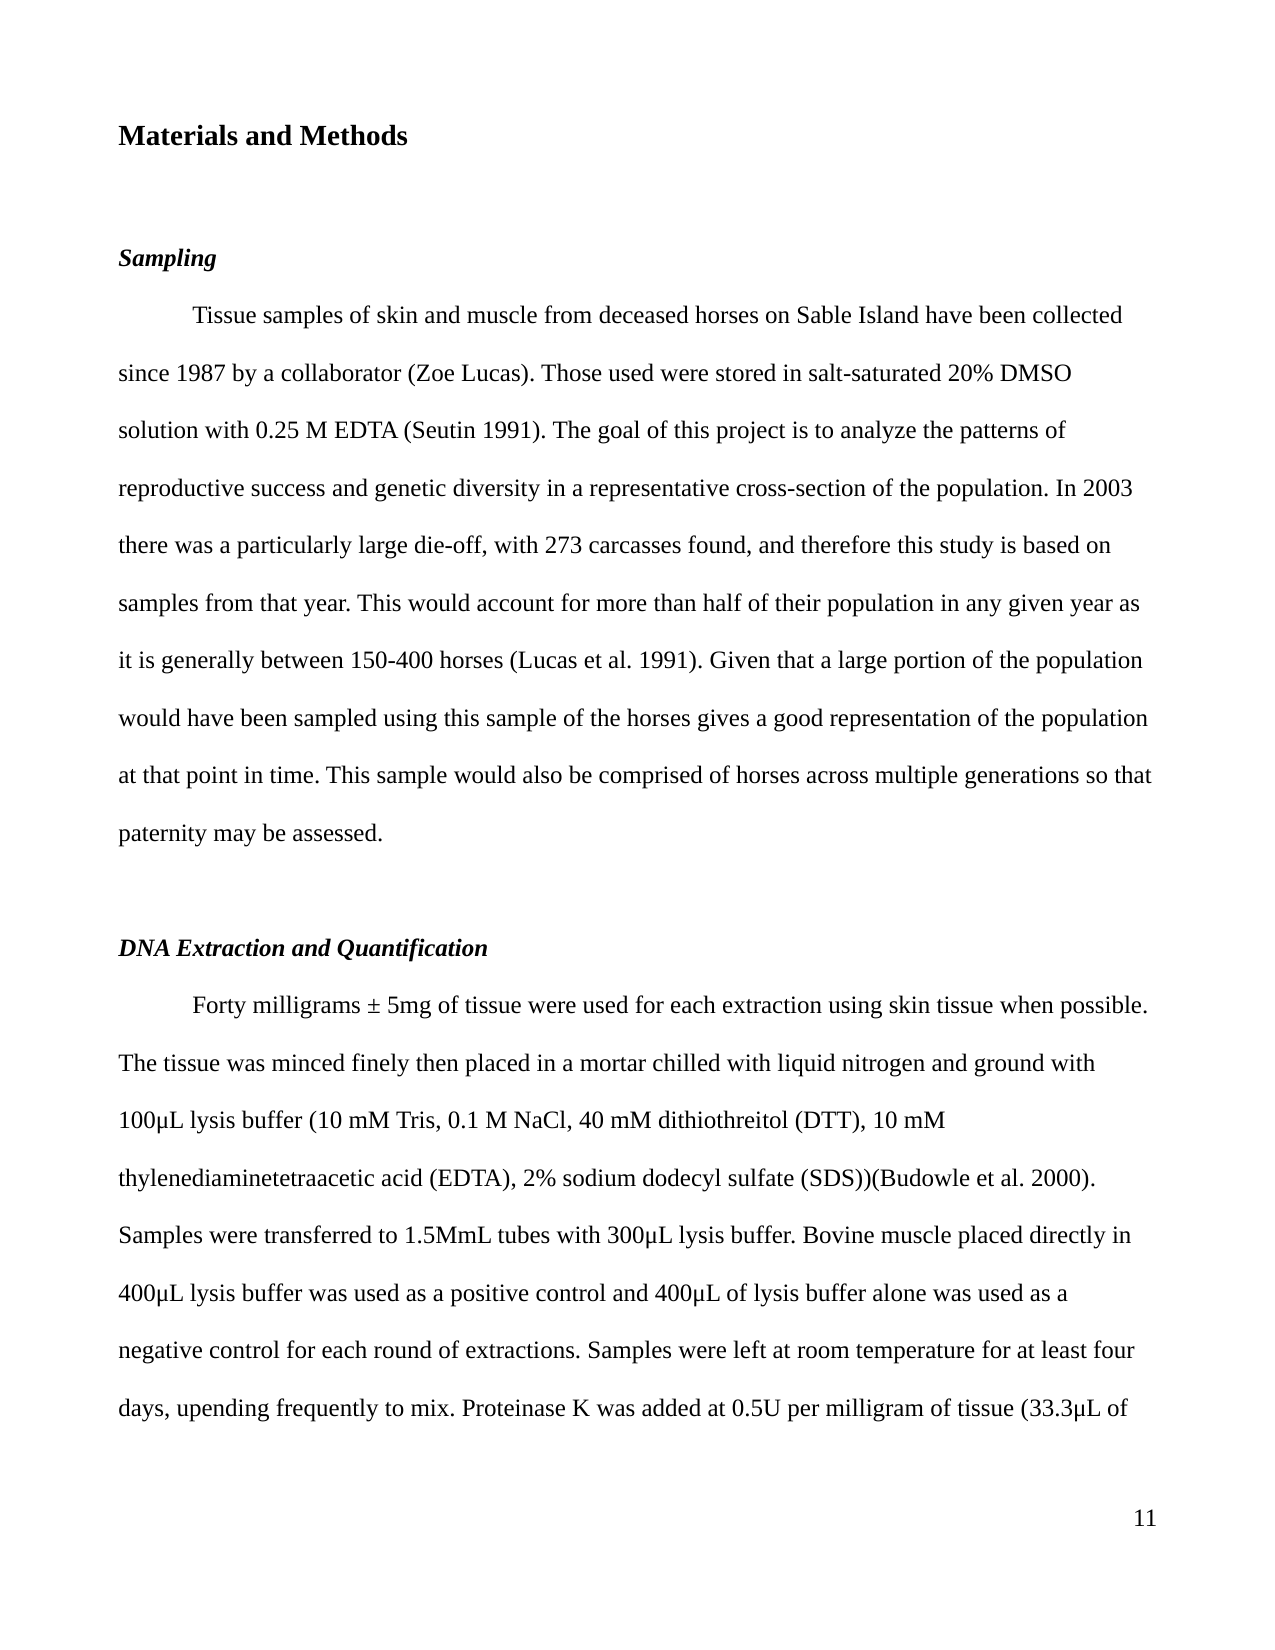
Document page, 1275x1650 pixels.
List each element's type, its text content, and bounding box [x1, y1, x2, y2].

text Forty milligrams ± 5mg of tissue were used for each extraction using skin tissue when possible. The tissue was minced finely then placed in a mortar chilled with liquid nitrogen and ground with 100μL lysis buffer (10 mM Tris, 0.1 M NaCl, 40 mM dithiothreitol (DTT), 10 mM thylenediaminetetraacetic acid (EDTA), 2% sodium dodecyl sulfate (SDS))(Budowle et al. 2000). Samples were transferred to 1.5MmL tubes with 300μL lysis buffer. Bovine muscle placed directly in 400μL lysis buffer was used as a positive control and 400μL of lysis buffer alone was used as a negative control for each round of extractions. Samples were left at room temperature for at least four days, upending frequently to mix. Proteinase K was added at 0.5U per milligram of tissue (33.3μL of [118, 990, 1157, 1421]
text Sampling [118, 243, 1157, 271]
text Materials and Methods [118, 118, 1157, 152]
text Tissue samples of skin and muscle from deceased horses on Sable Island have been collected since 1987 by a collaborator (Zoe Lucas). Those used were stored in salt-saturated 20% DMSO solution with 0.25 M EDTA (Seutin 1991). The goal of this project is to analyze the patterns of reproductive success and genetic diversity in a representative cross-section of the population. In 2003 there was a particularly large die-off, with 273 carcasses found, and therefore this study is based on samples from that year. This would account for more than half of their population in any given year as it is generally between 150-400 horses (Lucas et al. 1991). Given that a large portion of the population would have been sampled using this sample of the horses gives a good representation of the population at that point in time. This sample would also be comprised of horses across multiple generations so that paternity may be assessed. [118, 300, 1157, 846]
text DNA Extraction and Quantification [118, 933, 1157, 961]
